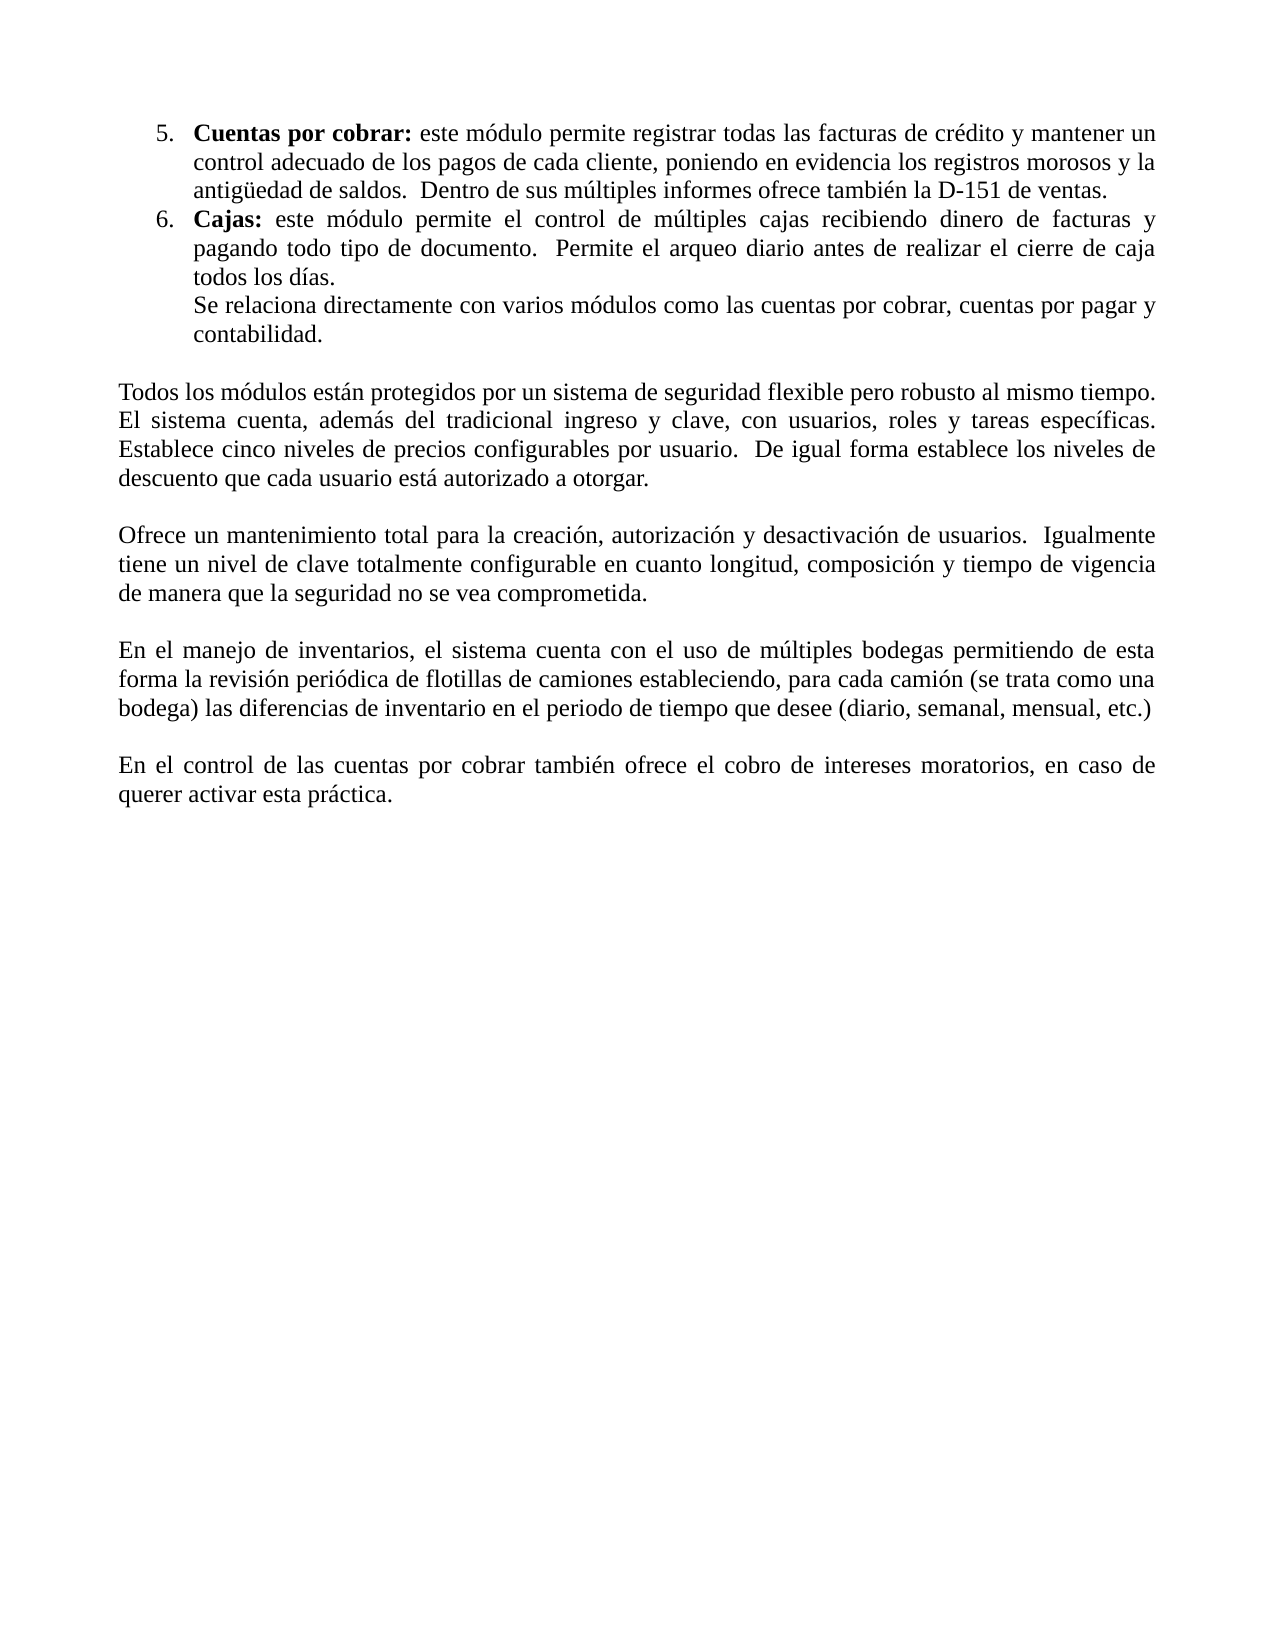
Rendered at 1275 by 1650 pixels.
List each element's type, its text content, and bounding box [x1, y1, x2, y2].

list Se relaciona directamente con varios módulos como las cuentas por cobrar, cuentas por pagar y contabilidad. [156, 291, 1157, 348]
text Ofrece un mantenimiento total para la creación, autorización y desactivación de usuarios. Igualmente tiene un nivel de clave totalmente configurable en cuanto longitud, composición y tiempo de vigencia de manera que la seguridad no se vea comprometida. [118, 521, 1157, 607]
text En el manejo de inventarios, el sistema cuenta con el uso de múltiples bodegas permitiendo de esta forma la revisión periódica de flotillas de camiones estableciendo, para cada camión (se trata como una bodega) las diferencias de inventario en el periodo de tiempo que desee (diario, semanal, mensual, etc.) [118, 636, 1157, 722]
text Todos los módulos están protegidos por un sistema de seguridad flexible pero robusto al mismo tiempo. El sistema cuenta, además del tradicional ingreso y clave, con usuarios, roles y tareas específicas. Establece cinco niveles de precios configurables por usuario. De igual forma establece los niveles de descuento que cada usuario está autorizado a otorgar. [118, 377, 1157, 492]
list Cuentas por cobrar: este módulo permite registrar todas las facturas de crédito y mantener un control adecuado de los pagos de cada cliente, poniendo en evidencia los registros morosos y la antigüedad de saldos. Dentro de sus múltiples informes ofrece también la D-151 de ventas. [156, 118, 1157, 204]
text En el control de las cuentas por cobrar también ofrece el cobro de intereses moratorios, en caso de querer activar esta práctica. [118, 751, 1157, 808]
list Cajas: este módulo permite el control de múltiples cajas recibiendo dinero de facturas y pagando todo tipo de documento. Permite el arqueo diario antes de realizar el cierre de caja todos los días. [156, 204, 1157, 291]
